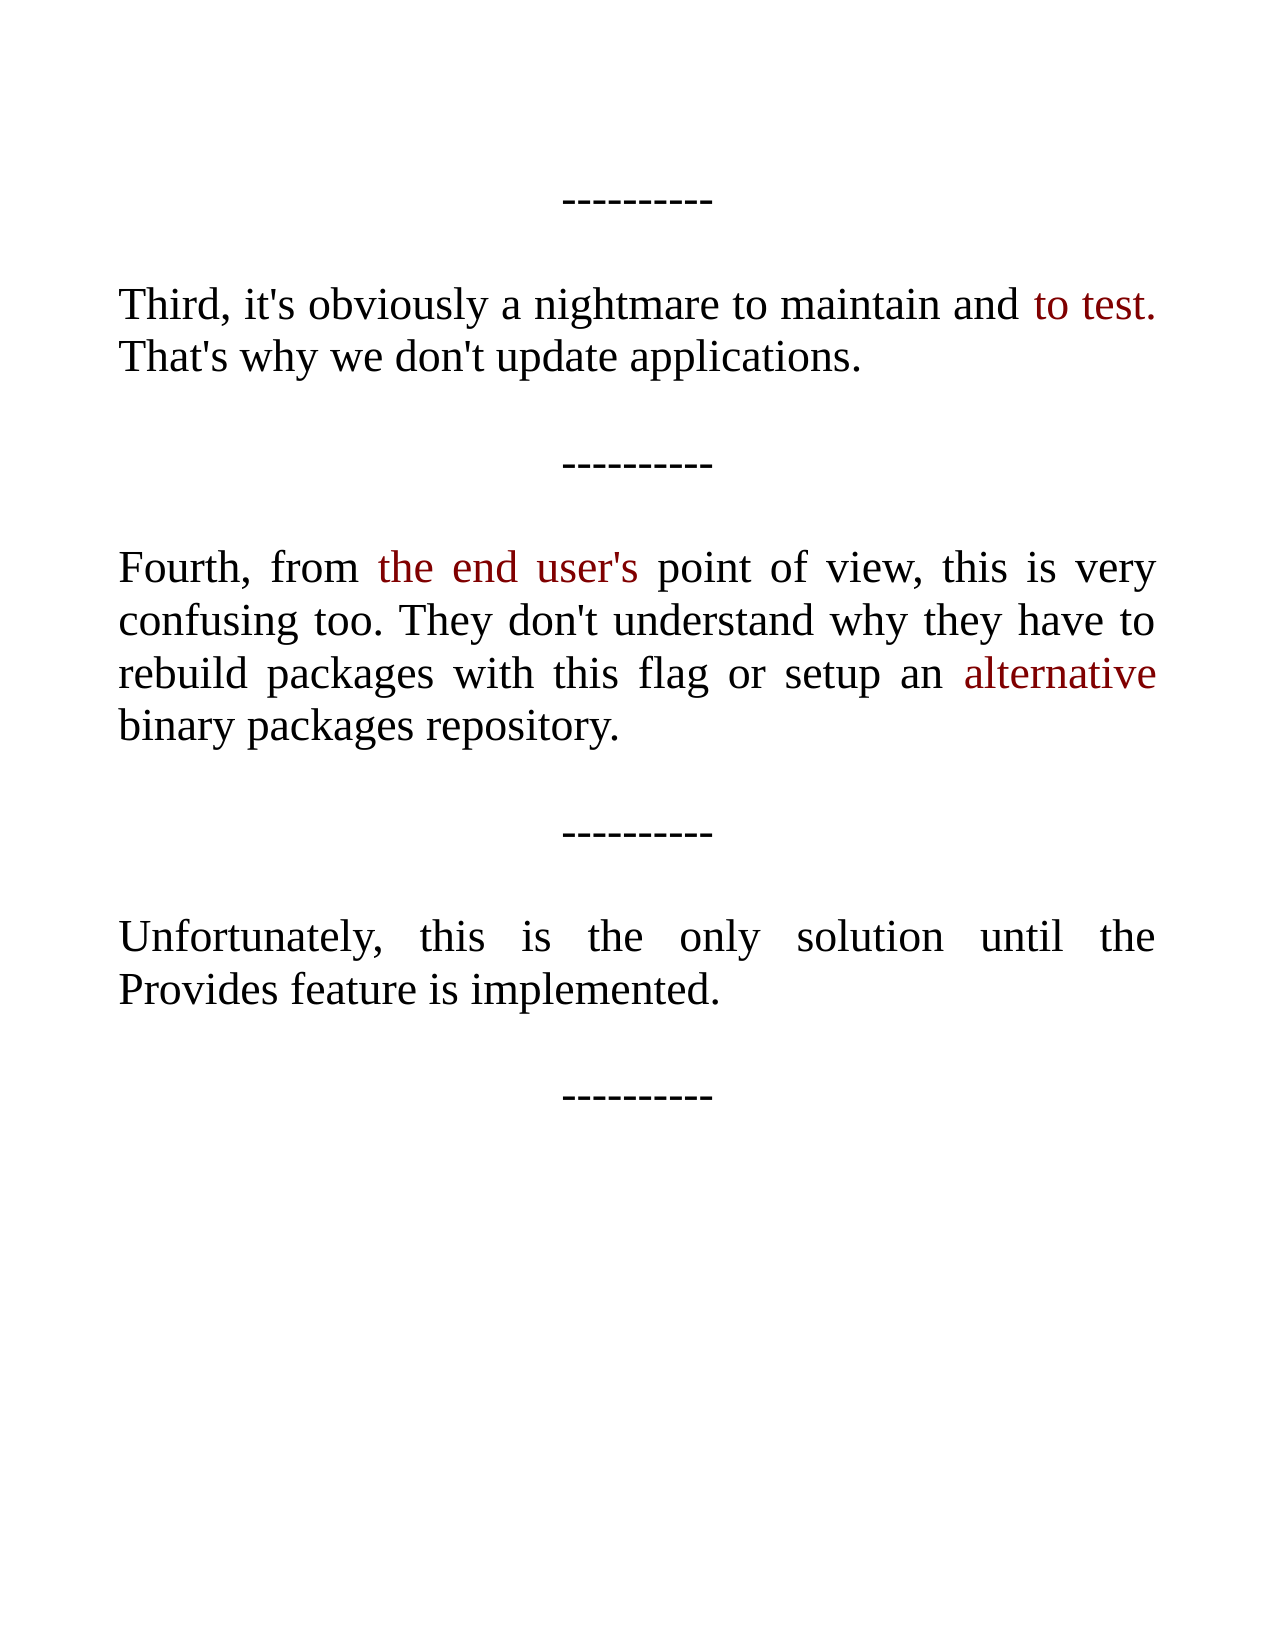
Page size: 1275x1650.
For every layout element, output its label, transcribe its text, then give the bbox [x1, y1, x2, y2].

text Unfortunately, this is the only solution until the Provides feature is implemented. [118, 909, 1157, 1014]
text Fourth, from the end user's point of view, this is very confusing too. They don't understand why they have to rebuild packages with this flag or setup an alternative binary packages repository. [118, 540, 1157, 751]
text Third, it's obviously a nightmare to maintain and to test. That's why we don't update applications. [118, 276, 1157, 382]
text ---------- [118, 434, 1157, 487]
text ---------- [118, 803, 1157, 856]
text ---------- [118, 171, 1157, 223]
text ---------- [118, 1067, 1157, 1119]
